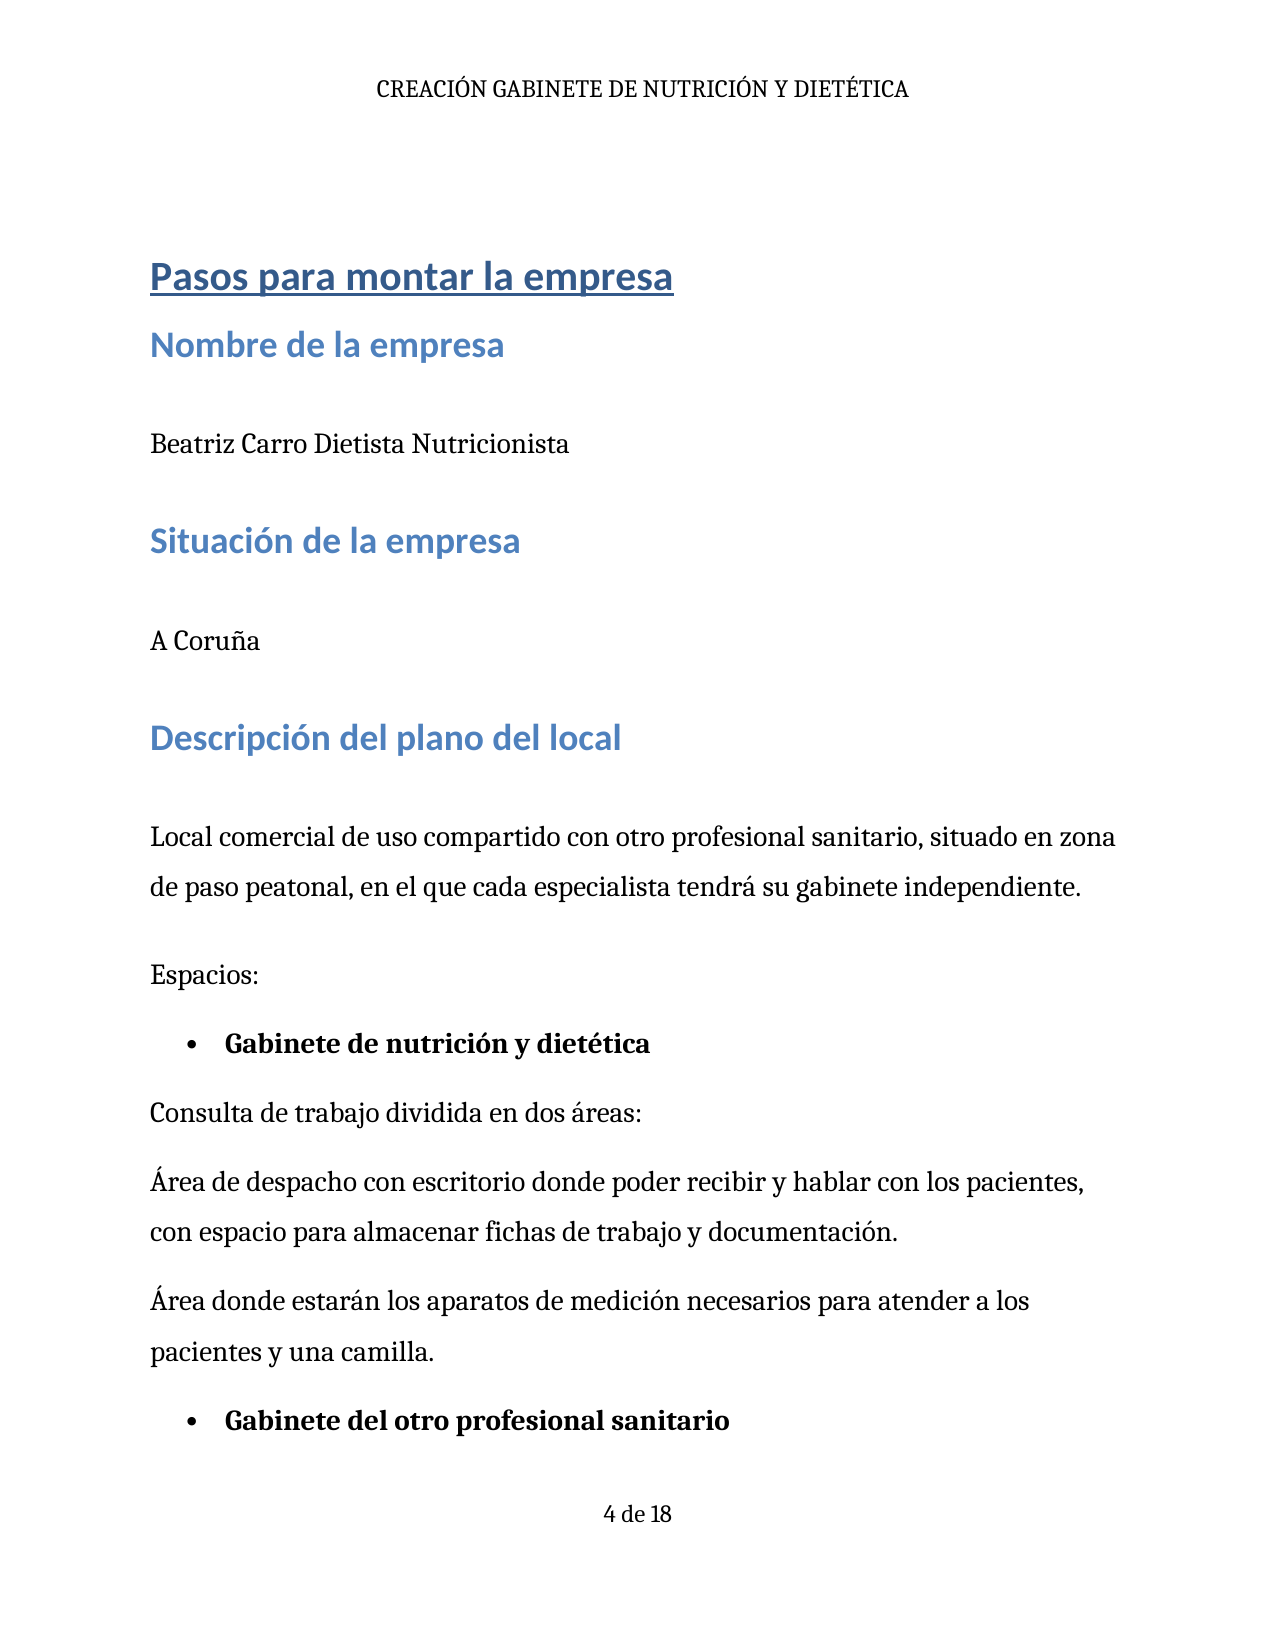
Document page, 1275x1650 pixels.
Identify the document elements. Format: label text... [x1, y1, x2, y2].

text Local comercial de uso compartido con otro profesional sanitario, situado en zona de paso peatonal, en el que cada especialista tendrá su gabinete independiente. [150, 820, 1125, 904]
subtitle Pasos para montar la empresa [150, 249, 1125, 300]
text Área donde estarán los aparatos de medición necesarios para atender a los pacientes y una camilla. [150, 1284, 1125, 1368]
list Gabinete del otro profesional sanitario [187, 1404, 1125, 1437]
text Área de despacho con escritorio donde poder recibir y hablar con los pacientes, con espacio para almacenar fichas de trabajo y documentación. [150, 1165, 1125, 1249]
text Consulta de trabajo dividida en dos áreas: [150, 1096, 1125, 1129]
text A Coruña [150, 624, 1125, 657]
text Espacios: [150, 958, 1125, 991]
subtitle Nombre de la empresa [150, 321, 1125, 367]
text Beatriz Carro Dietista Nutricionista [150, 427, 1125, 461]
subtitle Descripción del plano del local [150, 713, 1125, 759]
list Gabinete de nutrición y dietética [187, 1027, 1125, 1061]
subtitle Situación de la empresa [150, 517, 1125, 563]
